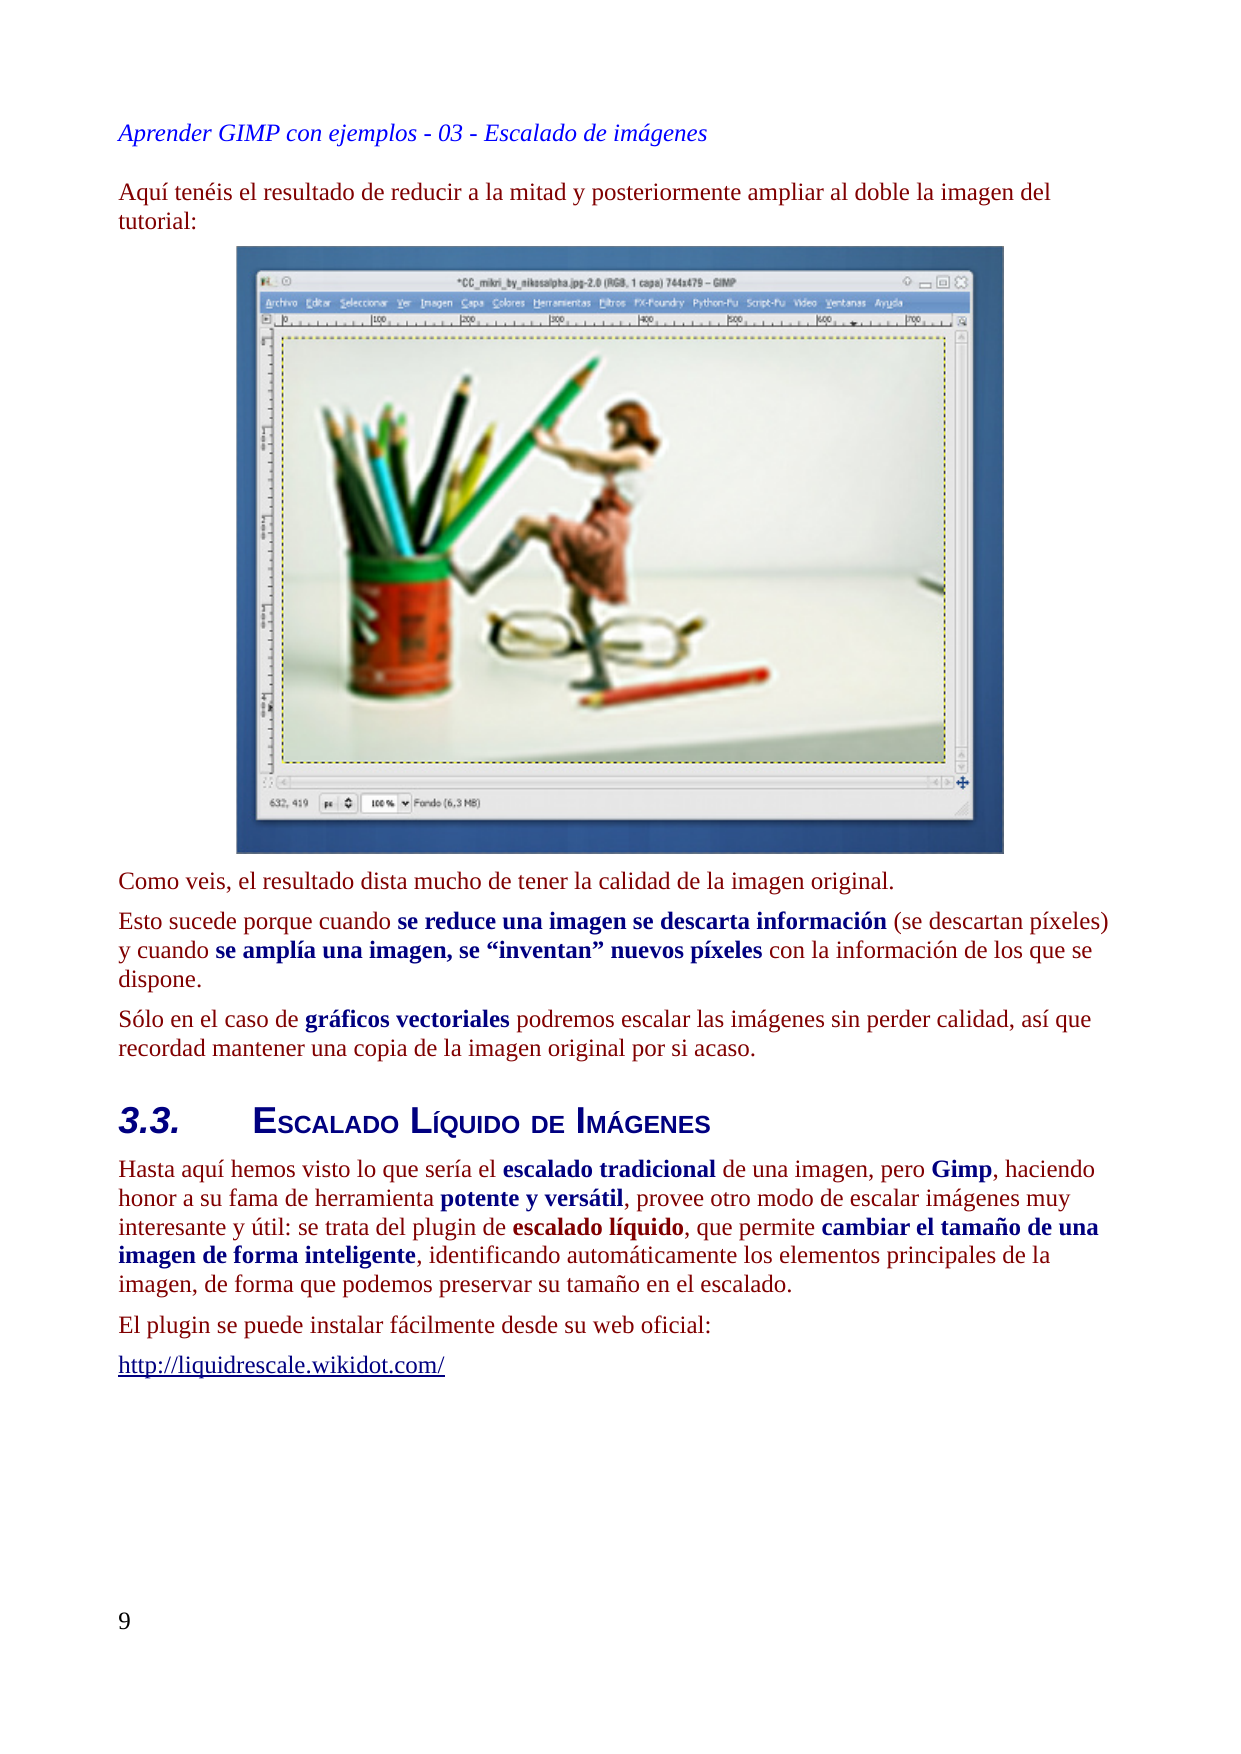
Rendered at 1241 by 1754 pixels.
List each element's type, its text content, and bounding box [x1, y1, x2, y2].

text Como veis, el resultado dista mucho de tener la calidad de la imagen original. [118, 866, 1122, 894]
text Aquí tenéis el resultado de reducir a la mitad y posteriormente ampliar al doble la imagen del tutorial: [118, 177, 1122, 234]
subtitle Escalado Líquido de Imágenes [118, 1099, 1122, 1142]
text Hasta aquí hemos visto lo que sería el escalado tradicional de una imagen, pero Gimp, haciendo honor a su fama de herramienta potente y versátil, provee otro modo de escalar imágenes muy interesante y útil: se trata del plugin de escalado líquido, que permite cambiar el tamaño de una imagen de forma inteligente, identificando automáticamente los elementos principales de la imagen, de forma que podemos preservar su tamaño en el escalado. [118, 1154, 1122, 1298]
text El plugin se puede instalar fácilmente desde su web oficial: [118, 1310, 1122, 1338]
text http://liquidrescale.wikidot.com/ [118, 1350, 1122, 1379]
text Sólo en el caso de gráficos vectoriales podremos escalar las imágenes sin perder calidad, así que recordad mantener una copia de la imagen original por si acaso. [118, 1004, 1122, 1062]
text Esto sucede porque cuando se reduce una imagen se descarta información (se descartan píxeles) y cuando se amplía una imagen, se “inventan” nuevos píxeles con la información de los que se dispone. [118, 906, 1122, 993]
picture [236, 246, 1004, 854]
